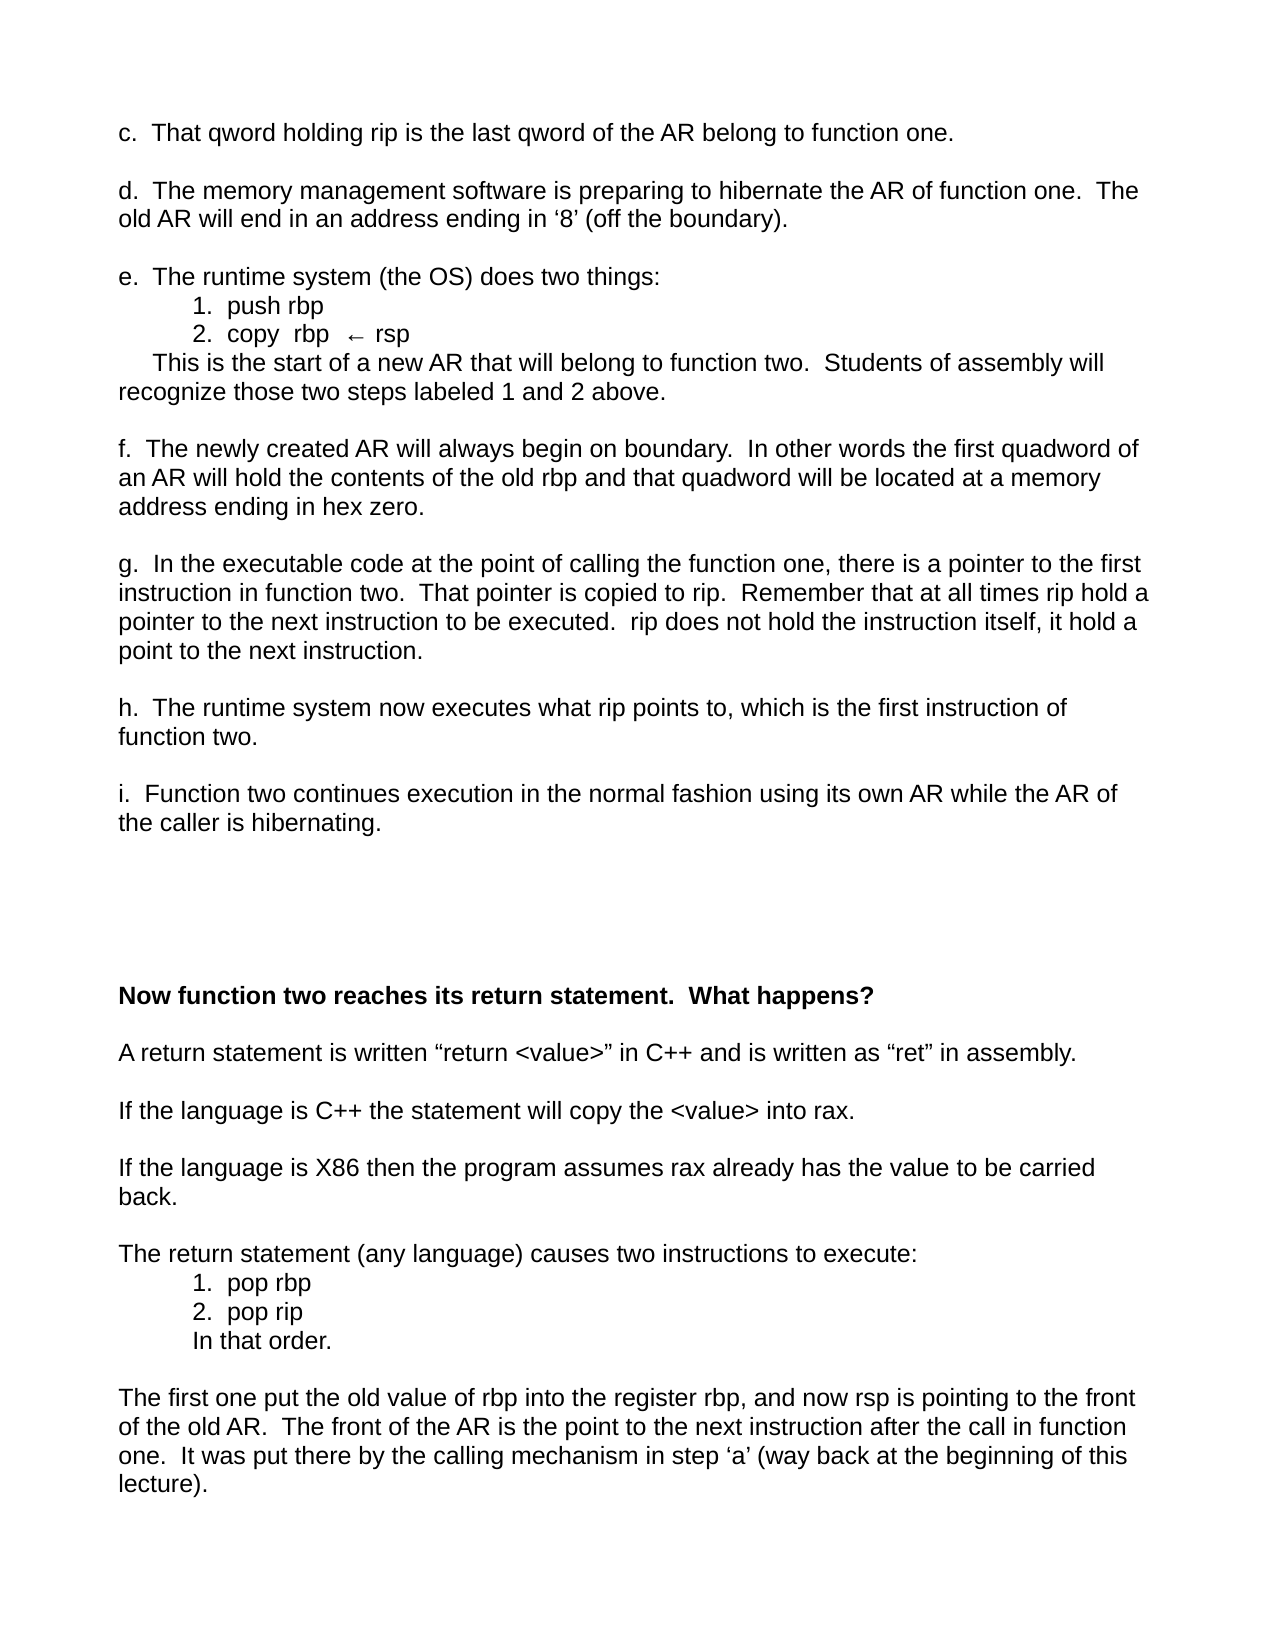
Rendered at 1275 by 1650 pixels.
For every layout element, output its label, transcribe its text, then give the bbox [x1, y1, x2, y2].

text The first one put the old value of rbp into the register rbp, and now rsp is pointing to the front of the old AR. The front of the AR is the point to the next instruction after the call in function one. It was put there by the calling mechanism in step ‘a’ (way back at the beginning of this lecture). [118, 1383, 1157, 1498]
text g. In the executable code at the point of calling the function one, there is a pointer to the first instruction in function two. That pointer is copied to rip. Remember that at all times rip hold a pointer to the next instruction to be executed. rip does not hold the instruction itself, it hold a point to the next instruction. [118, 549, 1157, 664]
text Now function two reaches its return statement. What happens? [118, 981, 1157, 1009]
text 2. pop rip [118, 1297, 1157, 1326]
text In that order. [118, 1326, 1157, 1354]
text If the language is X86 then the program assumes rax already has the value to be carried back. [118, 1153, 1157, 1211]
text The return statement (any language) causes two instructions to execute: [118, 1239, 1157, 1268]
text c. That qword holding rip is the last qword of the AR belong to function one. [118, 118, 1157, 147]
text 1. push rbp [118, 291, 1157, 319]
text d. The memory management software is preparing to hibernate the AR of function one. The old AR will end in an address ending in ‘8’ (off the boundary). [118, 176, 1157, 233]
text A return statement is written “return <value>” in C++ and is written as “ret” in assembly. [118, 1038, 1157, 1067]
text 2. copy rbp ← rsp [118, 319, 1157, 348]
text 1. pop rbp [118, 1268, 1157, 1297]
text h. The runtime system now executes what rip points to, which is the first instruction of function two. [118, 693, 1157, 751]
text f. The newly created AR will always begin on boundary. In other words the first quadword of an AR will hold the contents of the old rbp and that quadword will be located at a memory address ending in hex zero. [118, 434, 1157, 521]
text If the language is C++ the statement will copy the <value> into rax. [118, 1096, 1157, 1124]
text e. The runtime system (the OS) does two things: [118, 262, 1157, 291]
text i. Function two continues execution in the normal fashion using its own AR while the AR of the caller is hibernating. [118, 779, 1157, 837]
text This is the start of a new AR that will belong to function two. Students of assembly will recognize those two steps labeled 1 and 2 above. [118, 348, 1157, 406]
